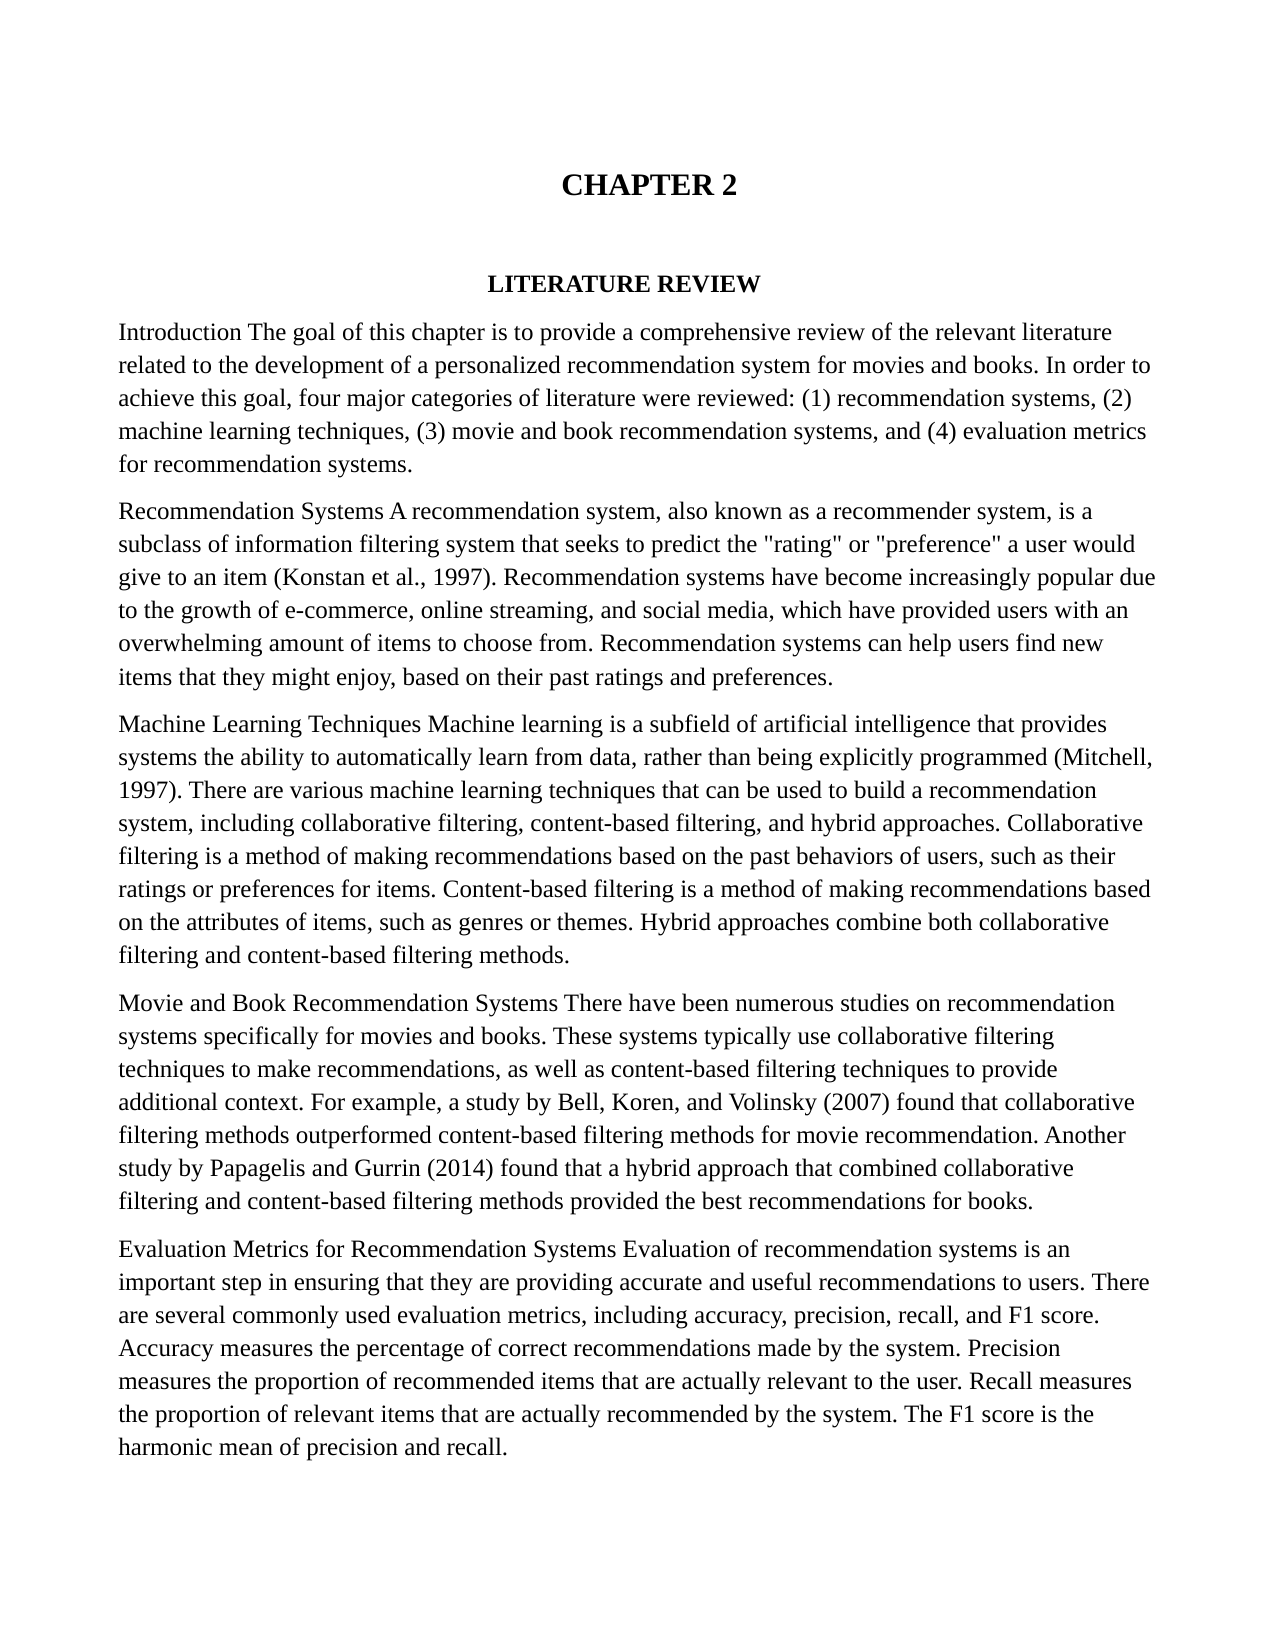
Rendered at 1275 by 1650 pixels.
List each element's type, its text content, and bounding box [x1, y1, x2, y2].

text Introduction The goal of this chapter is to provide a comprehensive review of the relevant literature related to the development of a personalized recommendation system for movies and books. In order to achieve this goal, four major categories of literature were reviewed: (1) recommendation systems, (2) machine learning techniques, (3) movie and book recommendation systems, and (4) evaluation metrics for recommendation systems. [118, 317, 1157, 478]
text LITERATURE REVIEW [118, 269, 1157, 298]
text Movie and Book Recommendation Systems There have been numerous studies on recommendation systems specifically for movies and books. These systems typically use collaborative filtering techniques to make recommendations, as well as content-based filtering techniques to provide additional context. For example, a study by Bell, Koren, and Volinsky (2007) found that collaborative filtering methods outperformed content-based filtering methods for movie recommendation. Another study by Papagelis and Gurrin (2014) found that a hybrid approach that combined collaborative filtering and content-based filtering methods provided the best recommendations for books. [118, 988, 1157, 1215]
text CHAPTER 2 [118, 166, 1157, 202]
text Machine Learning Techniques Machine learning is a subfield of artificial intelligence that provides systems the ability to automatically learn from data, rather than being explicitly programmed (Mitchell, 1997). There are various machine learning techniques that can be used to build a recommendation system, including collaborative filtering, content-based filtering, and hybrid approaches. Collaborative filtering is a method of making recommendations based on the past behaviors of users, such as their ratings or preferences for items. Content-based filtering is a method of making recommendations based on the attributes of items, such as genres or themes. Hybrid approaches combine both collaborative filtering and content-based filtering methods. [118, 709, 1157, 969]
text Evaluation Metrics for Recommendation Systems Evaluation of recommendation systems is an important step in ensuring that they are providing accurate and useful recommendations to users. There are several commonly used evaluation metrics, including accuracy, precision, recall, and F1 score. Accuracy measures the percentage of correct recommendations made by the system. Precision measures the proportion of recommended items that are actually relevant to the user. Recall measures the proportion of relevant items that are actually recommended by the system. The F1 score is the harmonic mean of precision and recall. [118, 1234, 1157, 1461]
text Recommendation Systems A recommendation system, also known as a recommender system, is a subclass of information filtering system that seeks to predict the "rating" or "preference" a user would give to an item (Konstan et al., 1997). Recommendation systems have become increasingly popular due to the growth of e-commerce, online streaming, and social media, which have provided users with an overwhelming amount of items to choose from. Recommendation systems can help users find new items that they might enjoy, based on their past ratings and preferences. [118, 496, 1157, 690]
